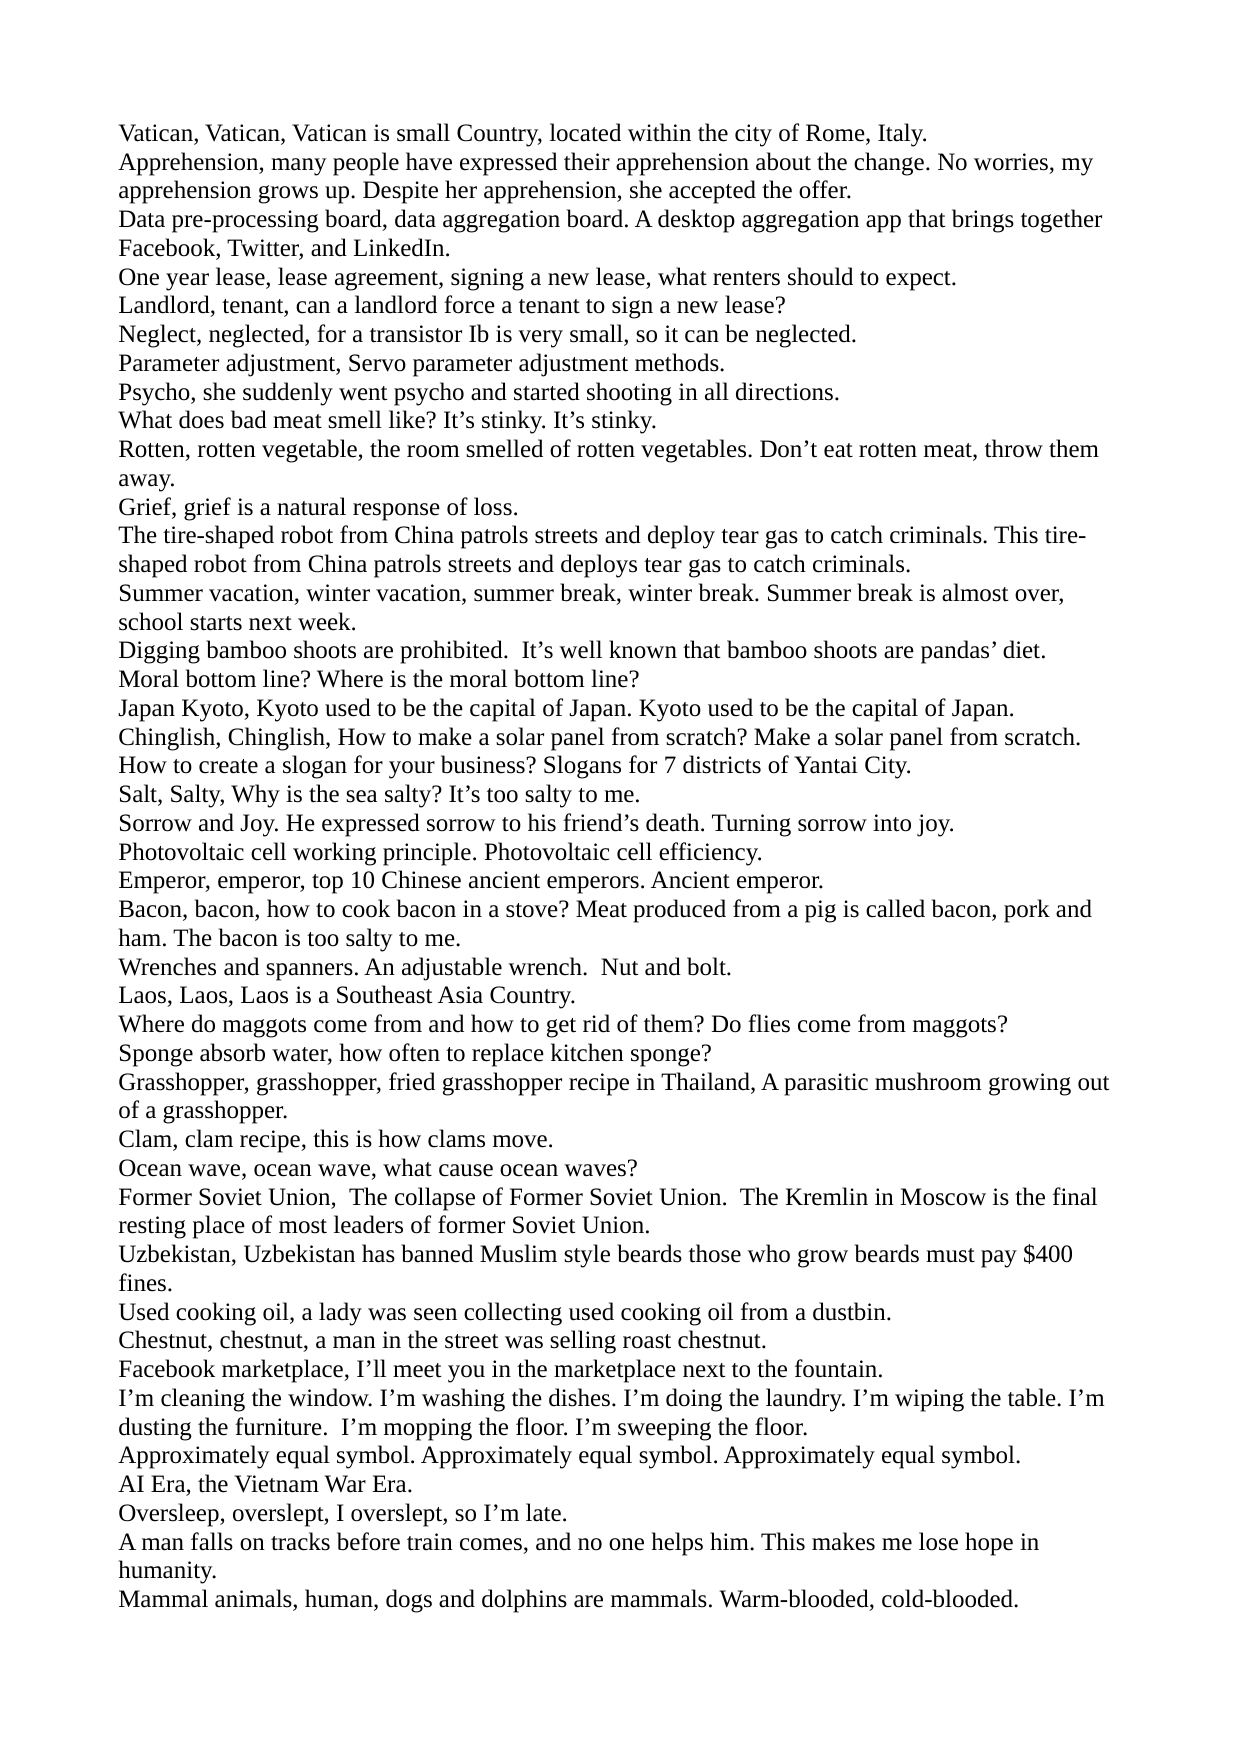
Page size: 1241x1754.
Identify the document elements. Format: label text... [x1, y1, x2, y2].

text Sponge absorb water, how often to replace kitchen sponge? [118, 1038, 1122, 1067]
text Facebook marketplace, I’ll meet you in the marketplace next to the fountain. [118, 1354, 1122, 1383]
text Japan Kyoto, Kyoto used to be the capital of Japan. Kyoto used to be the capital of Japan. [118, 693, 1122, 722]
text Data pre-processing board, data aggregation board. A desktop aggregation app that brings together Facebook, Twitter, and LinkedIn. [118, 204, 1122, 262]
text Vatican, Vatican, Vatican is small Country, located within the city of Rome, Italy. [118, 118, 1122, 147]
text One year lease, lease agreement, signing a new lease, what renters should to expect. [118, 262, 1122, 291]
text Photovoltaic cell working principle. Photovoltaic cell efficiency. [118, 837, 1122, 866]
text Uzbekistan, Uzbekistan has banned Muslim style beards those who grow beards must pay $400 fines. [118, 1239, 1122, 1297]
text Ocean wave, ocean wave, what cause ocean waves? [118, 1153, 1122, 1182]
text Bacon, bacon, how to cook bacon in a stove? Meat produced from a pig is called bacon, pork and ham. The bacon is too salty to me. [118, 894, 1122, 952]
text Moral bottom line? Where is the moral bottom line? [118, 664, 1122, 693]
text Wrenches and spanners. An adjustable wrench. Nut and bolt. [118, 952, 1122, 981]
text Used cooking oil, a lady was seen collecting used cooking oil from a dustbin. [118, 1297, 1122, 1326]
text What does bad meat smell like? It’s stinky. It’s stinky. [118, 406, 1122, 434]
text Clam, clam recipe, this is how clams move. [118, 1124, 1122, 1153]
text Oversleep, overslept, I overslept, so I’m late. [118, 1498, 1122, 1527]
text Laos, Laos, Laos is a Southeast Asia Country. [118, 981, 1122, 1009]
text Chestnut, chestnut, a man in the street was selling roast chestnut. [118, 1326, 1122, 1354]
text Salt, Salty, Why is the sea salty? It’s too salty to me. [118, 779, 1122, 808]
text Approximately equal symbol. Approximately equal symbol. Approximately equal symbol. [118, 1441, 1122, 1469]
text Apprehension, many people have expressed their apprehension about the change. No worries, my apprehension grows up. Despite her apprehension, she accepted the offer. [118, 147, 1122, 204]
text Grasshopper, grasshopper, fried grasshopper recipe in Thailand, A parasitic mushroom growing out of a grasshopper. [118, 1067, 1122, 1124]
text Emperor, emperor, top 10 Chinese ancient emperors. Ancient emperor. [118, 866, 1122, 894]
text A man falls on tracks before train comes, and no one helps him. This makes me lose hope in humanity. [118, 1527, 1122, 1584]
text Psycho, she suddenly went psycho and started shooting in all directions. [118, 377, 1122, 406]
text Sorrow and Joy. He expressed sorrow to his friend’s death. Turning sorrow into joy. [118, 808, 1122, 837]
text Where do maggots come from and how to get rid of them? Do flies come from maggots? [118, 1009, 1122, 1038]
text I’m cleaning the window. I’m washing the dishes. I’m doing the laundry. I’m wiping the table. I’m dusting the furniture. I’m mopping the floor. I’m sweeping the floor. [118, 1383, 1122, 1441]
text Neglect, neglected, for a transistor Ib is very small, so it can be neglected. [118, 319, 1122, 348]
text Chinglish, Chinglish, How to make a solar panel from scratch? Make a solar panel from scratch. [118, 722, 1122, 751]
text Grief, grief is a natural response of loss. [118, 492, 1122, 521]
text AI Era, the Vietnam War Era. [118, 1469, 1122, 1498]
text Rotten, rotten vegetable, the room smelled of rotten vegetables. Don’t eat rotten meat, throw them away. [118, 434, 1122, 492]
text The tire-shaped robot from China patrols streets and deploy tear gas to catch criminals. This tire-shaped robot from China patrols streets and deploys tear gas to catch criminals. [118, 521, 1122, 578]
text Mammal animals, human, dogs and dolphins are mammals. Warm-blooded, cold-blooded. [118, 1584, 1122, 1613]
text Landlord, tenant, can a landlord force a tenant to sign a new lease? [118, 291, 1122, 319]
text Former Soviet Union, The collapse of Former Soviet Union. The Kremlin in Moscow is the final resting place of most leaders of former Soviet Union. [118, 1182, 1122, 1239]
text Digging bamboo shoots are prohibited. It’s well known that bamboo shoots are pandas’ diet. [118, 636, 1122, 664]
text How to create a slogan for your business? Slogans for 7 districts of Yantai City. [118, 751, 1122, 779]
text Summer vacation, winter vacation, summer break, winter break. Summer break is almost over, school starts next week. [118, 578, 1122, 636]
text Parameter adjustment, Servo parameter adjustment methods. [118, 348, 1122, 377]
